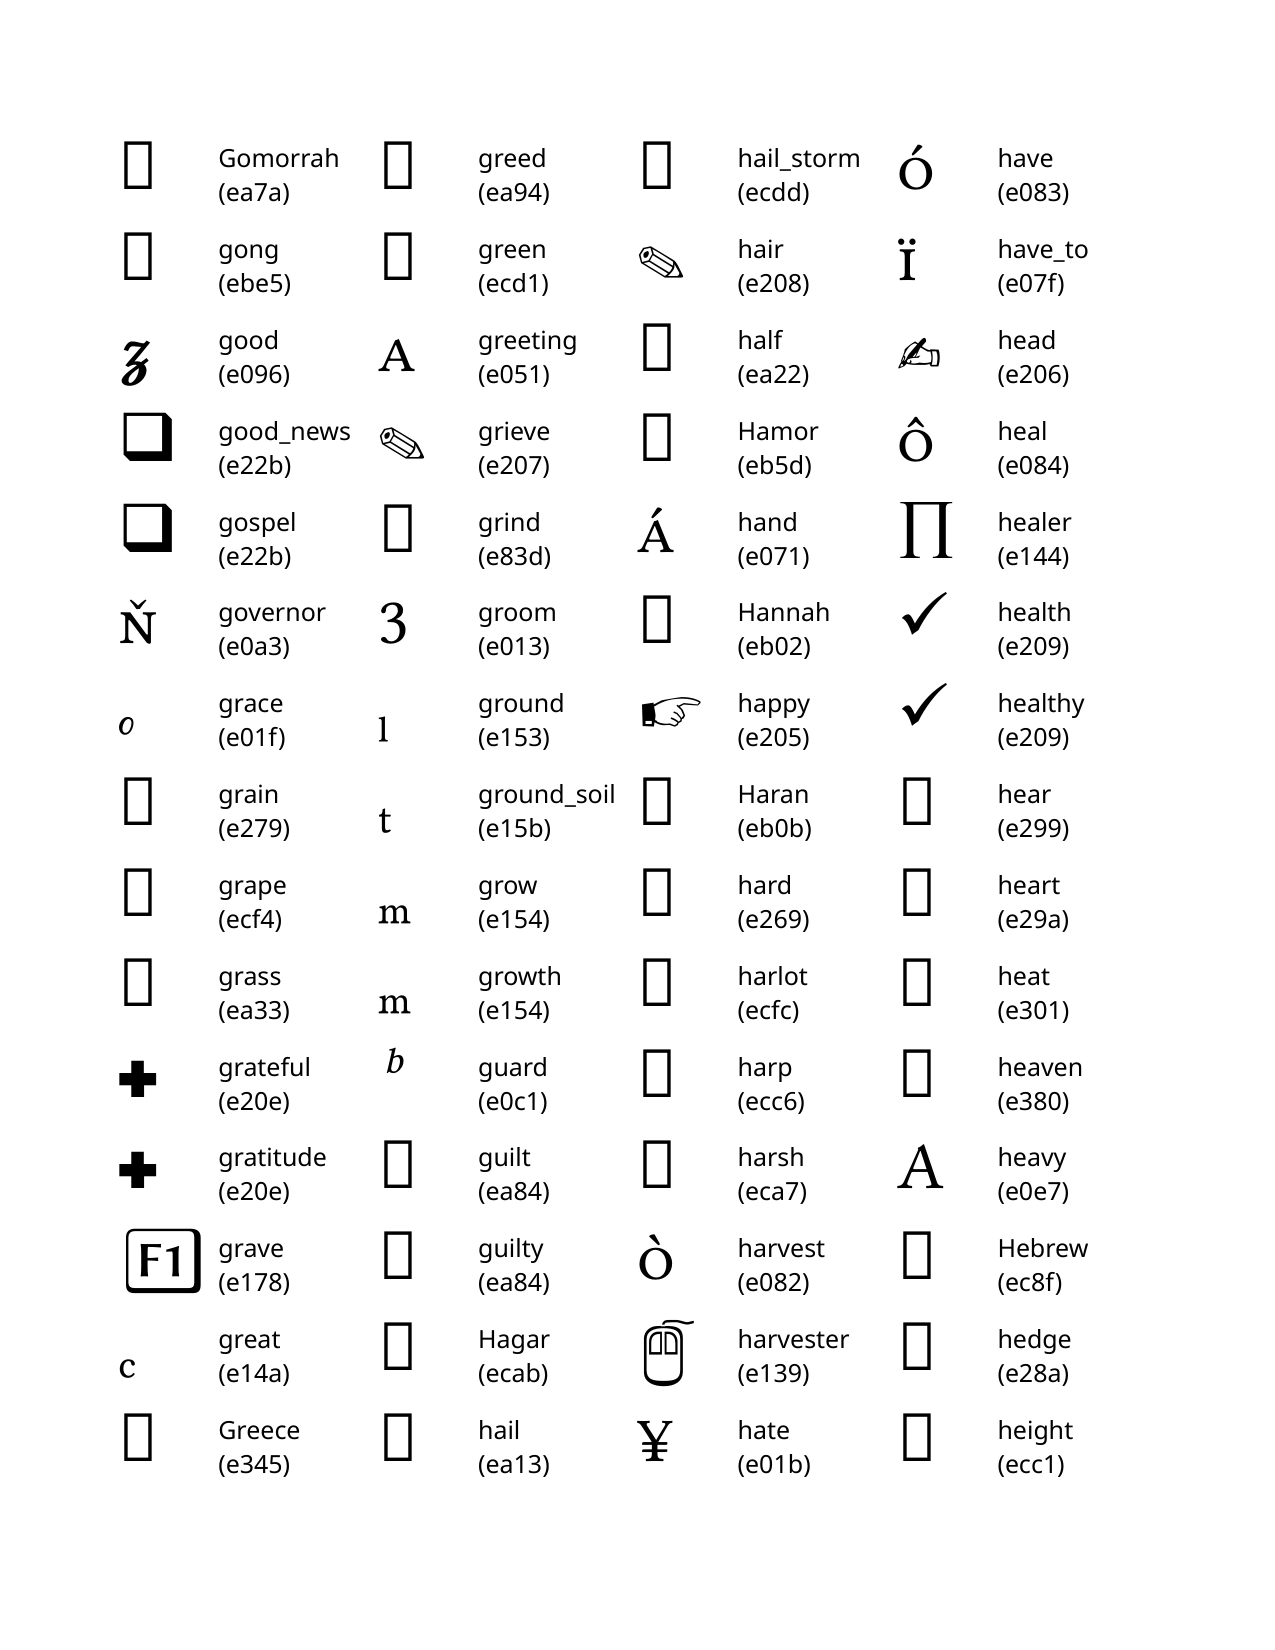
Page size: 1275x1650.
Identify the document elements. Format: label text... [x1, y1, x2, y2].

table_cell  [378, 391, 475, 481]
table_cell  [897, 118, 994, 209]
table_cell ground_soil (e15b) [475, 754, 638, 845]
table_cell half (ea22) [734, 300, 897, 391]
table_cell grieve (e207) [475, 391, 638, 481]
table_cell  [115, 936, 215, 1026]
table_cell greed (ea94) [475, 118, 638, 209]
table_cell  [115, 300, 215, 391]
table_cell  [378, 936, 475, 1026]
table_cell grass (ea33) [215, 936, 378, 1026]
table_cell heat (e301) [994, 936, 1275, 1026]
table_cell head (e206) [994, 300, 1275, 391]
table_cell  [638, 1026, 734, 1117]
table_cell have (e083) [994, 118, 1275, 209]
table_cell grow (e154) [475, 845, 638, 936]
table_cell  [897, 1390, 994, 1481]
table_cell Hebrew (ec8f) [994, 1208, 1275, 1299]
table_cell  [115, 1299, 215, 1390]
table_cell  [638, 845, 734, 936]
table_cell guilt (ea84) [475, 1117, 638, 1208]
table_cell Greece (e345) [215, 1390, 378, 1481]
table_cell gospel (e22b) [215, 481, 378, 572]
table_cell  [638, 936, 734, 1026]
table_cell governor (e0a3) [215, 572, 378, 663]
table_cell good_news (e22b) [215, 391, 378, 481]
table_cell  [638, 391, 734, 481]
table_cell hand (e071) [734, 481, 897, 572]
table_cell  [897, 936, 994, 1026]
table_cell growth (e154) [475, 936, 638, 1026]
table_cell hail (ea13) [475, 1390, 638, 1481]
table_cell  [897, 391, 994, 481]
table_cell hate (e01b) [734, 1390, 897, 1481]
table_cell  [115, 1208, 215, 1299]
table_cell good (e096) [215, 300, 378, 391]
table_cell Haran (eb0b) [734, 754, 897, 845]
table_cell heart (e29a) [994, 845, 1275, 936]
table_cell healthy (e209) [994, 663, 1275, 754]
table_cell  [897, 300, 994, 391]
table_cell have_to (e07f) [994, 209, 1275, 300]
table_cell happy (e205) [734, 663, 897, 754]
table_cell  [115, 754, 215, 845]
table_cell harsh (eca7) [734, 1117, 897, 1208]
table_cell harvest (e082) [734, 1208, 897, 1299]
table_cell great (e14a) [215, 1299, 378, 1390]
table_cell  [638, 300, 734, 391]
table_cell  [115, 1390, 215, 1481]
table_cell  [897, 209, 994, 300]
table_cell greeting (e051) [475, 300, 638, 391]
table_cell health (e209) [994, 572, 1275, 663]
table_cell grind (e83d) [475, 481, 638, 572]
table_cell  [638, 209, 734, 300]
table_cell  [897, 845, 994, 936]
table_cell heaven (e380) [994, 1026, 1275, 1117]
table_cell  [638, 1117, 734, 1208]
table_cell  [897, 1026, 994, 1117]
table_cell Hannah (eb02) [734, 572, 897, 663]
table_cell  [638, 1208, 734, 1299]
table_cell ground (e153) [475, 663, 638, 754]
table_cell guard (e0c1) [475, 1026, 638, 1117]
table_cell Hagar (ecab) [475, 1299, 638, 1390]
table_cell  [378, 1208, 475, 1299]
table_cell  [378, 1026, 475, 1117]
table_cell  [115, 845, 215, 936]
table_cell guilty (ea84) [475, 1208, 638, 1299]
table_cell  [897, 481, 994, 572]
table_cell  [378, 118, 475, 209]
table_cell groom (e013) [475, 572, 638, 663]
table_cell green (ecd1) [475, 209, 638, 300]
table_cell  [378, 481, 475, 572]
table_cell healer (e144) [994, 481, 1275, 572]
table_cell harlot (ecfc) [734, 936, 897, 1026]
table_cell  [897, 1208, 994, 1299]
table_cell  [638, 663, 734, 754]
table_cell  [897, 754, 994, 845]
table_cell  [378, 572, 475, 663]
table_cell harp (ecc6) [734, 1026, 897, 1117]
table_cell gong (ebe5) [215, 209, 378, 300]
table_cell  [638, 572, 734, 663]
table_cell hard (e269) [734, 845, 897, 936]
table_cell  [378, 1117, 475, 1208]
table_cell  [378, 209, 475, 300]
table_cell  [115, 481, 215, 572]
table_cell  [638, 1299, 734, 1390]
table_cell grave (e178) [215, 1208, 378, 1299]
table_cell  [897, 663, 994, 754]
table_cell hear (e299) [994, 754, 1275, 845]
table_cell  [115, 391, 215, 481]
table_cell  [378, 1299, 475, 1390]
table_cell  [638, 118, 734, 209]
table_cell  [115, 1026, 215, 1117]
table_cell  [378, 1390, 475, 1481]
table_cell  [638, 481, 734, 572]
table_cell harvester (e139) [734, 1299, 897, 1390]
table_cell hair (e208) [734, 209, 897, 300]
table_cell  [897, 572, 994, 663]
table_cell grateful (e20e) [215, 1026, 378, 1117]
table_cell grape (ecf4) [215, 845, 378, 936]
table_cell heal (e084) [994, 391, 1275, 481]
table_cell  [115, 1117, 215, 1208]
table_cell height (ecc1) [994, 1390, 1275, 1481]
table_cell grace (e01f) [215, 663, 378, 754]
table_cell  [115, 572, 215, 663]
table_cell  [115, 118, 215, 209]
table_cell heavy (e0e7) [994, 1117, 1275, 1208]
table_cell  [638, 754, 734, 845]
table_cell  [378, 754, 475, 845]
table_cell  [638, 1390, 734, 1481]
table_cell hail_storm (ecdd) [734, 118, 897, 209]
table_cell gratitude (e20e) [215, 1117, 378, 1208]
table_cell  [378, 300, 475, 391]
table_cell  [378, 845, 475, 936]
table_cell  [115, 209, 215, 300]
table_cell Gomorrah (ea7a) [215, 118, 378, 209]
table_cell  [897, 1299, 994, 1390]
table_cell Hamor (eb5d) [734, 391, 897, 481]
table_cell  [378, 663, 475, 754]
table_cell grain (e279) [215, 754, 378, 845]
table_cell hedge (e28a) [994, 1299, 1275, 1390]
table_cell  [897, 1117, 994, 1208]
table_cell  [115, 663, 215, 754]
